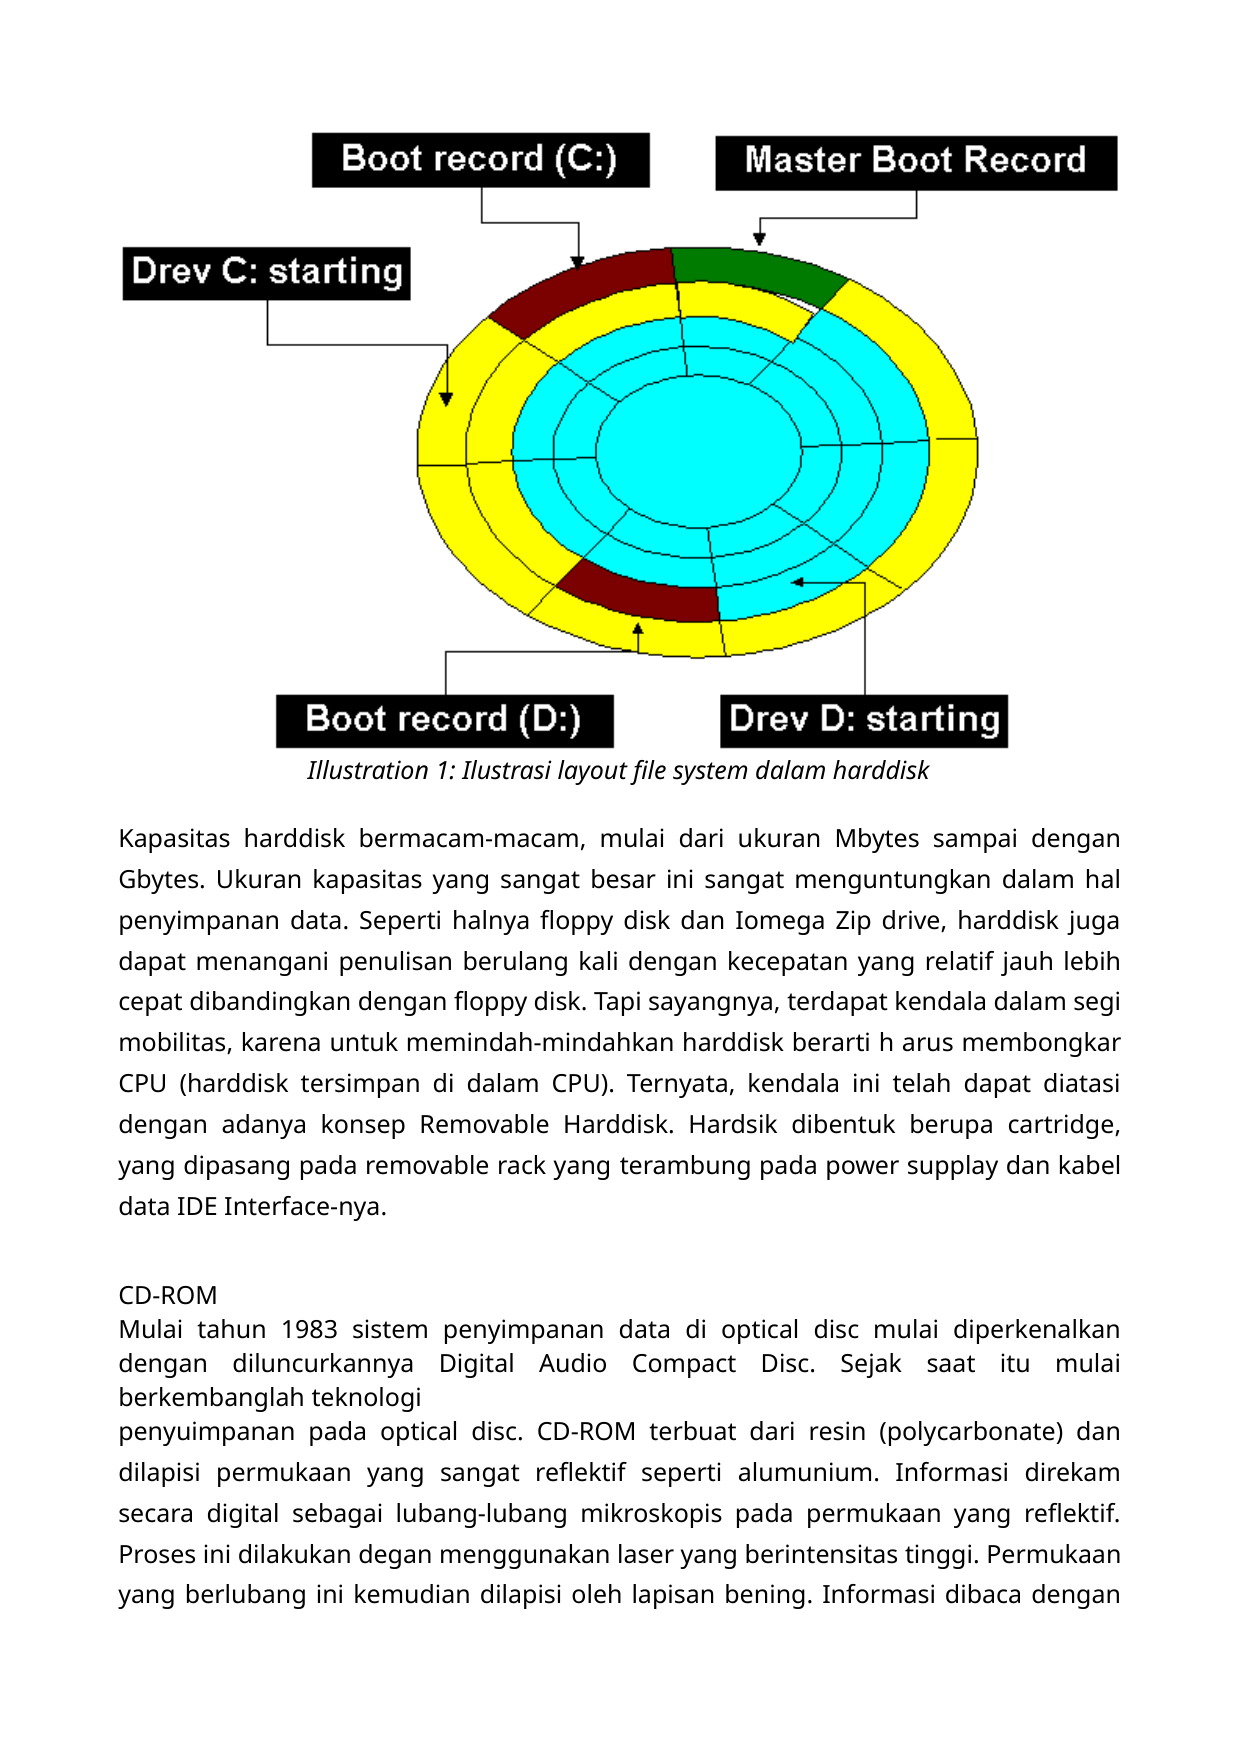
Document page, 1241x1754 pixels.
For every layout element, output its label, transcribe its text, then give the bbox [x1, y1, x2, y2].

text penyuimpanan pada optical disc. CD-ROM terbuat dari resin (polycarbonate) dan dilapisi permukaan yang sangat reflektif seperti alumunium. Informasi direkam secara digital sebagai lubang-lubang mikroskopis pada permukaan yang reflektif. Proses ini dilakukan degan menggunakan laser yang berintensitas tinggi. Permukaan yang berlubang ini kemudian dilapisi oleh lapisan bening. Informasi dibaca dengan [118, 1414, 1122, 1611]
text CD-ROM [118, 1278, 1122, 1312]
picture [120, 130, 1121, 753]
text Illustration 1: Ilustrasi layout file system dalam harddisk [120, 753, 1120, 787]
text Mulai tahun 1983 sistem penyimpanan data di optical disc mulai diperkenalkan dengan diluncurkannya Digital Audio Compact Disc. Sejak saat itu mulai berkembanglah teknologi [118, 1312, 1122, 1414]
text Kapasitas harddisk bermacam-macam, mulai dari ukuran Mbytes sampai dengan Gbytes. Ukuran kapasitas yang sangat besar ini sangat menguntungkan dalam hal penyimpanan data. Seperti halnya floppy disk dan Iomega Zip drive, harddisk juga dapat menangani penulisan berulang kali dengan kecepatan yang relatif jauh lebih cepat dibandingkan dengan floppy disk. Tapi sayangnya, terdapat kendala dalam segi mobilitas, karena untuk memindah-mindahkan harddisk berarti h arus membongkar CPU (harddisk tersimpan di dalam CPU). Ternyata, kendala ini telah dapat diatasi dengan adanya konsep Removable Harddisk. Hardsik dibentuk berupa cartridge, yang dipasang pada removable rack yang terambung pada power supplay dan kabel data IDE Interface-nya. [118, 821, 1122, 1222]
